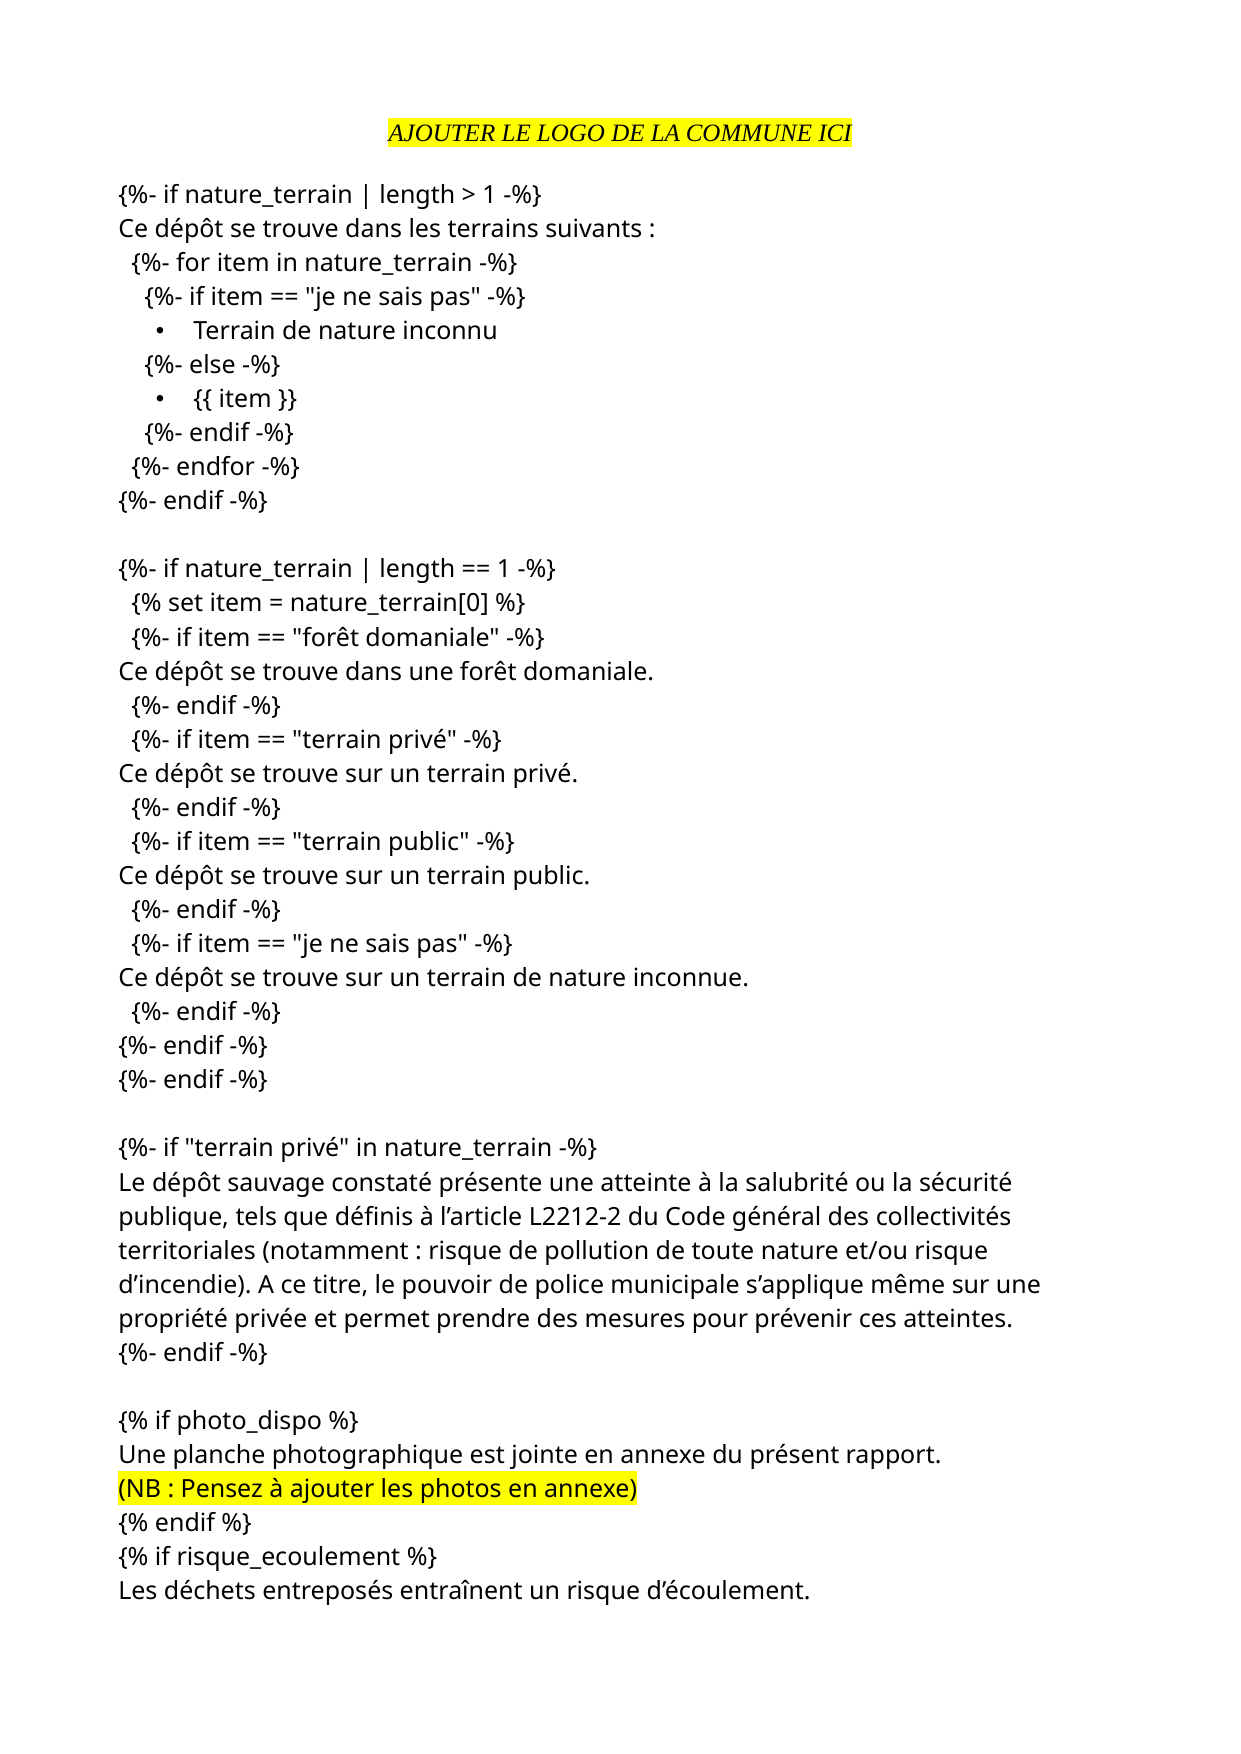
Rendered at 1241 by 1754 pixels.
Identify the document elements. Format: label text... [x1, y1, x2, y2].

text {%- endif -%} [118, 1334, 1122, 1368]
text {%- endif -%} [118, 789, 1122, 823]
text {%- if item == "je ne sais pas" -%} [118, 926, 1122, 960]
list {{ item }} [156, 381, 1122, 415]
text Ce dépôt se trouve sur un terrain de nature inconnue. [118, 960, 1122, 994]
text {%- else -%} [118, 347, 1122, 381]
text {%- if item == "je ne sais pas" -%} [118, 278, 1122, 313]
text {%- endif -%} [118, 483, 1122, 517]
text (NB : Pensez à ajouter les photos en annexe) [118, 1471, 1122, 1505]
text Ce dépôt se trouve sur un terrain public. [118, 858, 1122, 892]
text Ce dépôt se trouve dans une forêt domaniale. [118, 653, 1122, 687]
text Ce dépôt se trouve dans les terrains suivants : [118, 210, 1122, 244]
text {%- if nature_terrain | length == 1 -%} [118, 551, 1122, 585]
text Le dépôt sauvage constaté présente une atteinte à la salubrité ou la sécurité publique, tels que définis à l’article L2212-2 du Code général des collectivités territoriales (notamment : risque de pollution de toute nature et/ou risque d’incendie). A ce titre, le pouvoir de police municipale s’applique même sur une propriété privée et permet prendre des mesures pour prévenir ces atteintes. [118, 1164, 1122, 1334]
text {%- if item == "terrain public" -%} [118, 823, 1122, 858]
text {%- endif -%} [118, 687, 1122, 721]
text {%- if "terrain privé" in nature_terrain -%} [118, 1130, 1122, 1164]
text Les déchets entreposés entraînent un risque d’écoulement. [118, 1573, 1122, 1607]
text {%- endif -%} [118, 994, 1122, 1028]
text {%- endif -%} [118, 892, 1122, 926]
text {%- if item == "forêt domaniale" -%} [118, 619, 1122, 653]
text {%- if nature_terrain | length > 1 -%} [118, 176, 1122, 210]
text Ce dépôt se trouve sur un terrain privé. [118, 755, 1122, 789]
text {%- for item in nature_terrain -%} [118, 244, 1122, 278]
text {% if photo_dispo %} [118, 1403, 1122, 1437]
text {%- endfor -%} [118, 449, 1122, 483]
text {%- endif -%} [118, 415, 1122, 449]
text {% set item = nature_terrain[0] %} [118, 585, 1122, 619]
list Terrain de nature inconnu [156, 313, 1122, 347]
text {%- if item == "terrain privé" -%} [118, 721, 1122, 755]
text {%- endif -%} [118, 1062, 1122, 1096]
text Une planche photographique est jointe en annexe du présent rapport. [118, 1437, 1122, 1471]
text {%- endif -%} [118, 1028, 1122, 1062]
text {% if risque_ecoulement %} [118, 1539, 1122, 1573]
text {% endif %} [118, 1505, 1122, 1539]
